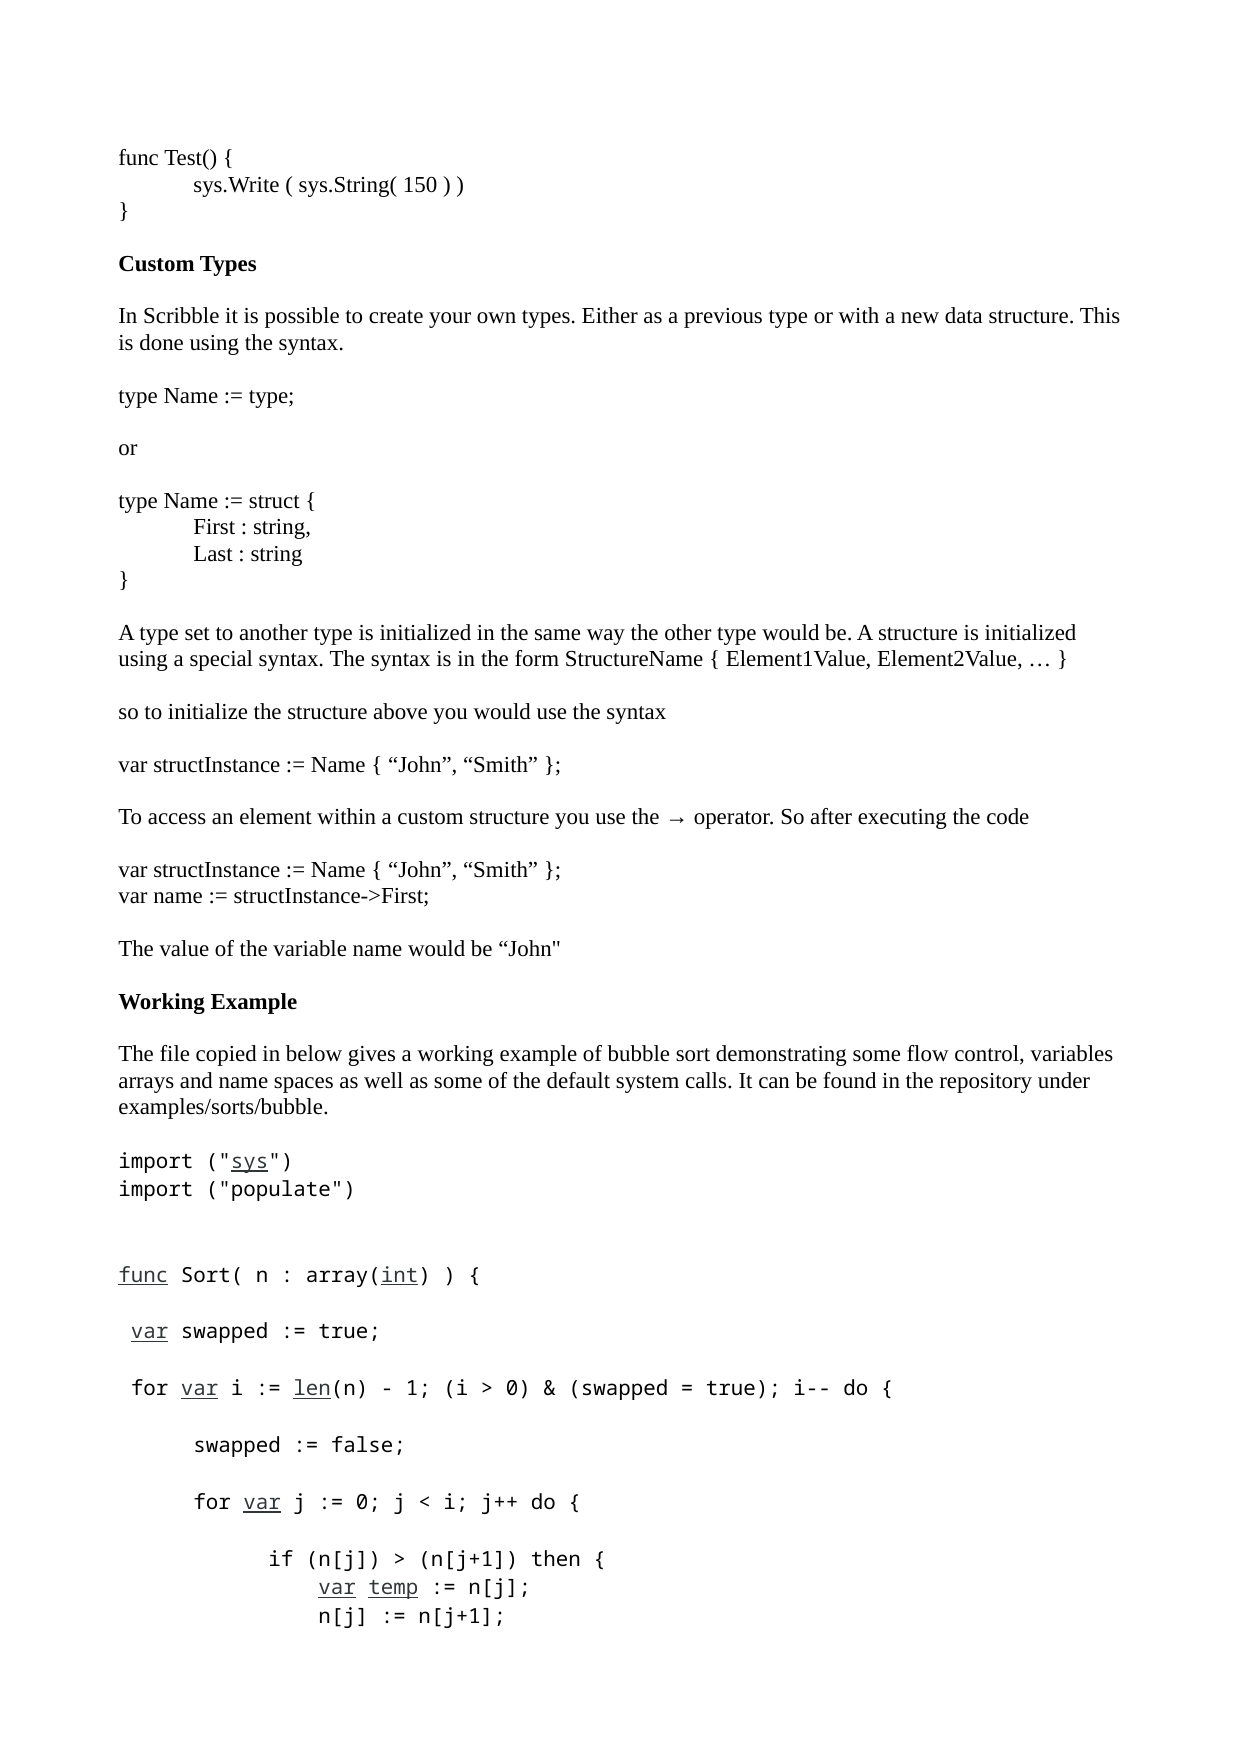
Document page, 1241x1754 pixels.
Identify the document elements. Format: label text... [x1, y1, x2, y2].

text for var j := 0; j < i; j++ do { [118, 1487, 1122, 1516]
text To access an element within a custom structure you use the → operator. So after executing the code [118, 803, 1122, 830]
text The value of the variable name would be “John" [118, 935, 1122, 961]
text Last : string [118, 540, 1122, 566]
text var swapped := true; [118, 1317, 1122, 1345]
text n[j] := n[j+1]; [118, 1601, 1122, 1629]
text func Sort( n : array(int) ) { [118, 1260, 1122, 1288]
text var structInstance := Name { “John”, “Smith” }; [118, 856, 1122, 882]
text First : string, [118, 513, 1122, 540]
text } [118, 197, 1122, 223]
text for var i := len(n) - 1; (i > 0) & (swapped = true); i-- do { [118, 1373, 1122, 1402]
text In Scribble it is possible to create your own types. Either as a previous type or with a new data structure. This is done using the syntax. [118, 303, 1122, 355]
text var structInstance := Name { “John”, “Smith” }; [118, 751, 1122, 777]
text import ("populate") [118, 1174, 1122, 1203]
text sys.Write ( sys.String( 150 ) ) [118, 171, 1122, 197]
text var name := structInstance->First; [118, 882, 1122, 909]
text var temp := n[j]; [118, 1572, 1122, 1601]
text func Test() { [118, 144, 1122, 171]
text The file copied in below gives a working example of bubble sort demonstrating some flow control, variables arrays and name spaces as well as some of the default system calls. It can be found in the repository under examples/sorts/bubble. [118, 1041, 1122, 1119]
text Working Example [118, 988, 1122, 1014]
text A type set to another type is initialized in the same way the other type would be. A structure is initialized using a special syntax. The syntax is in the form StructureName { Element1Value, Element2Value, … } [118, 619, 1122, 672]
text type Name := struct { [118, 487, 1122, 513]
text or [118, 434, 1122, 461]
text Custom Types [118, 250, 1122, 276]
text swapped := false; [118, 1430, 1122, 1459]
text type Name := type; [118, 382, 1122, 408]
text if (n[j]) > (n[j+1]) then { [118, 1544, 1122, 1572]
text so to initialize the structure above you would use the syntax [118, 698, 1122, 724]
text import ("sys") [118, 1146, 1122, 1174]
text } [118, 566, 1122, 592]
